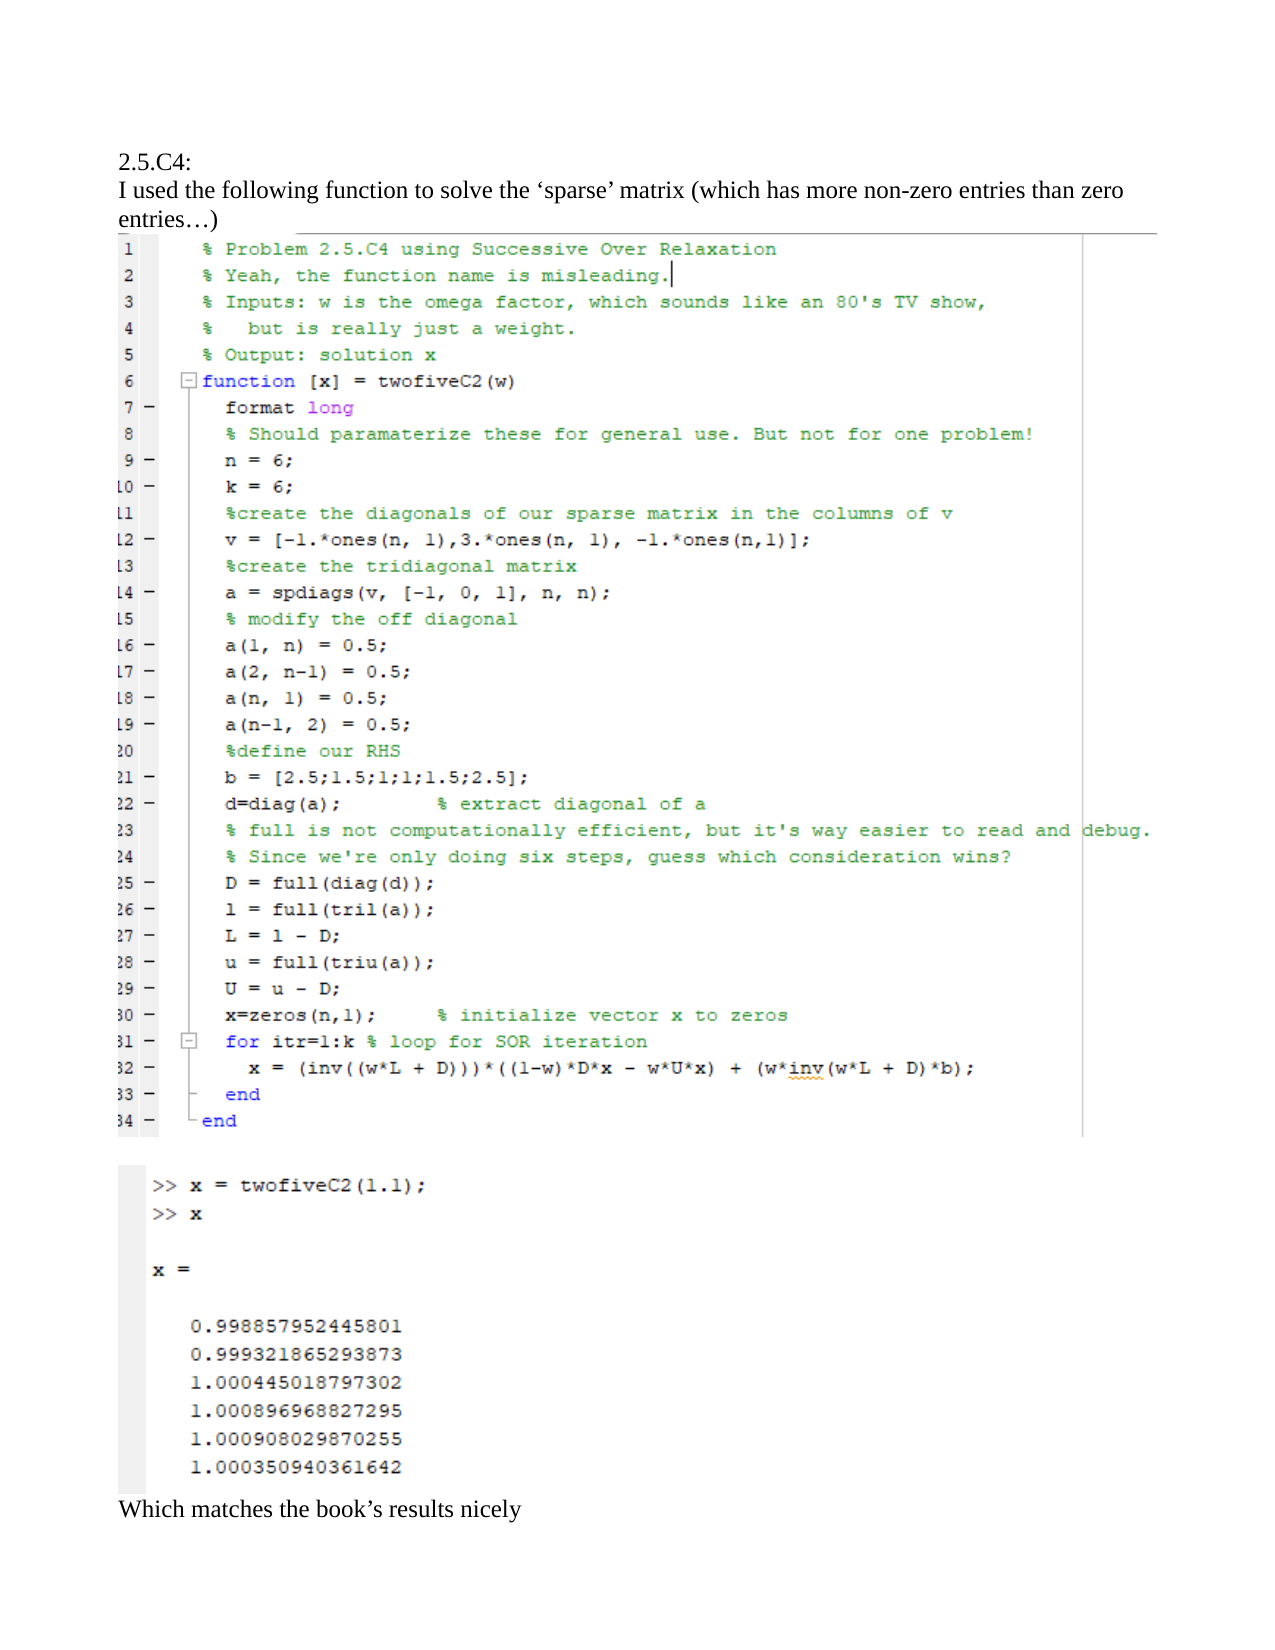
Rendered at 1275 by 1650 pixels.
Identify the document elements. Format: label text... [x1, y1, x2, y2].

text 2.5.C4: [118, 147, 1157, 176]
text I used the following function to solve the ‘sparse’ matrix (which has more non-zero entries than zero entries…) [118, 176, 1157, 233]
text Which matches the book’s results nicely [118, 1494, 1157, 1522]
